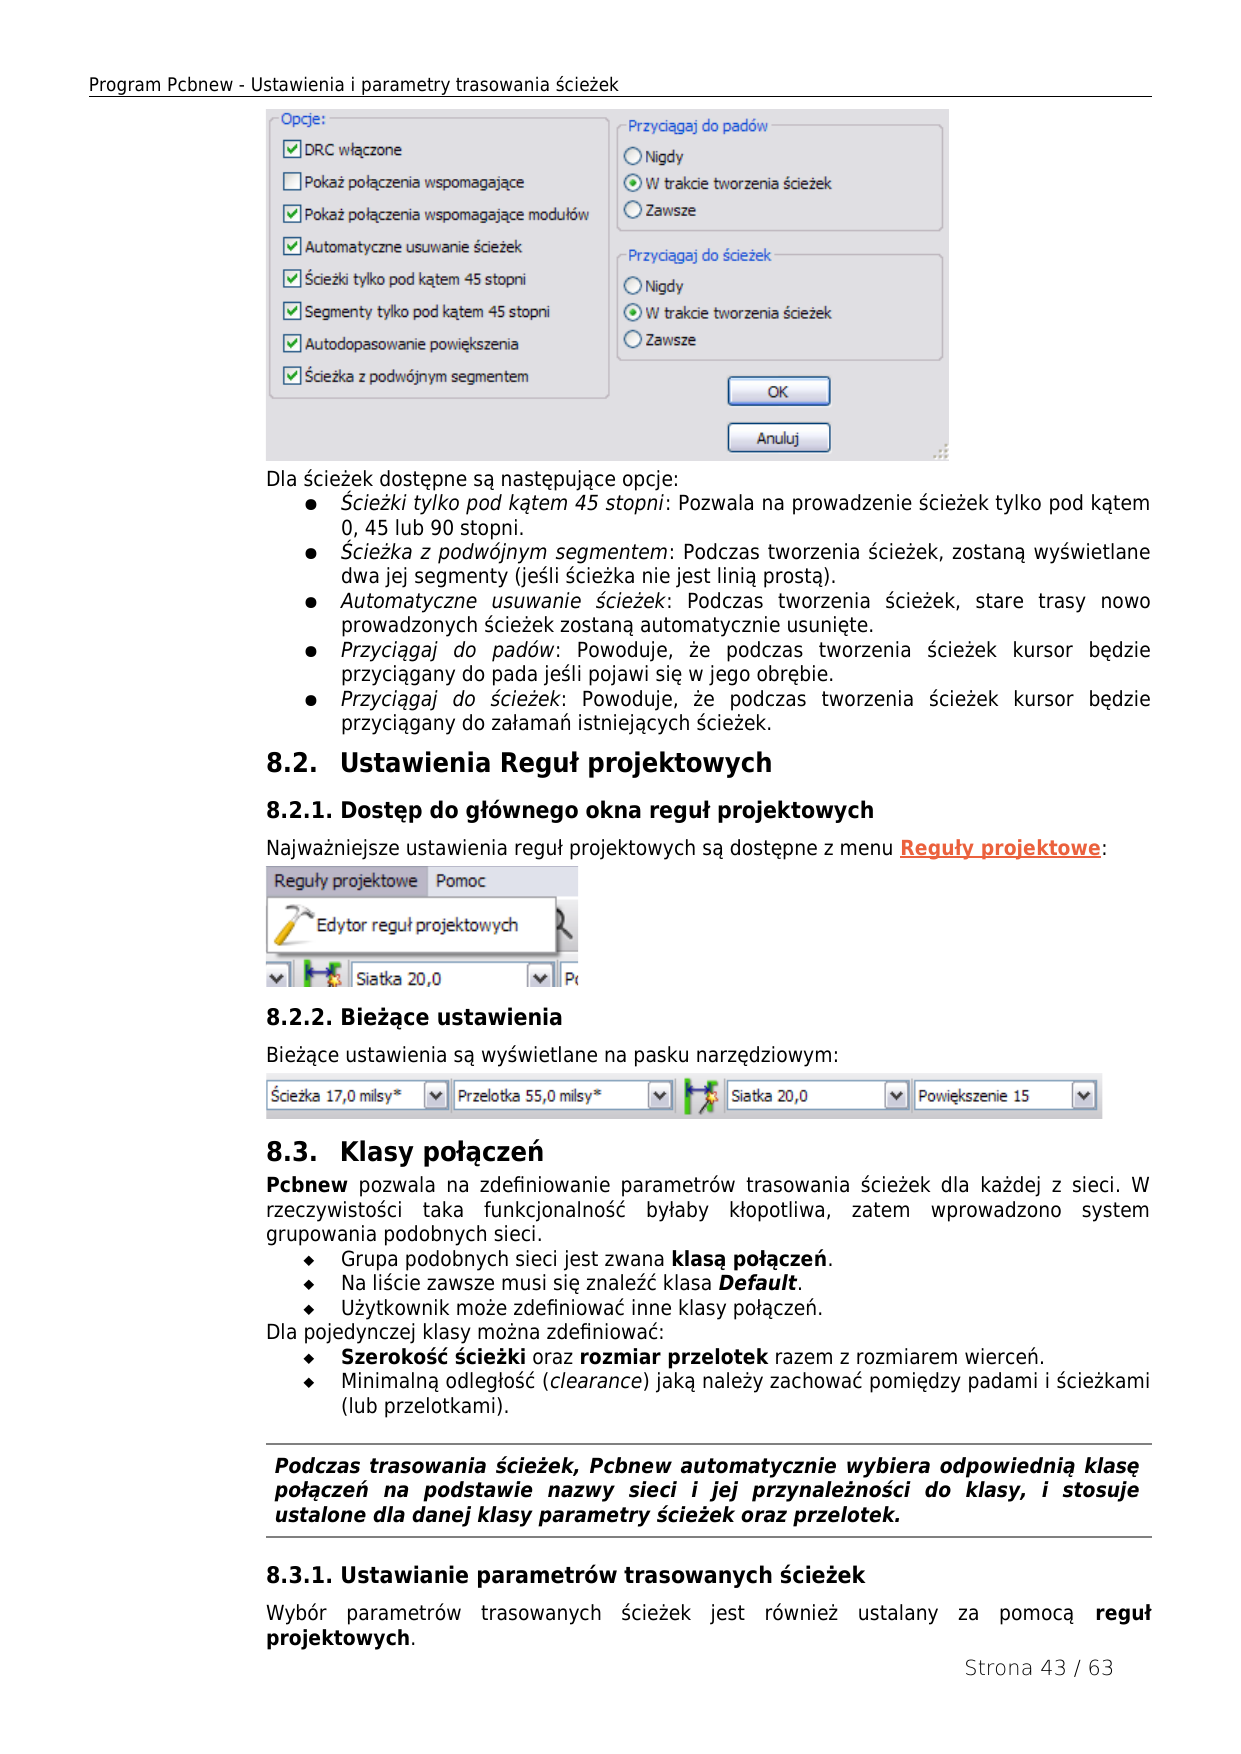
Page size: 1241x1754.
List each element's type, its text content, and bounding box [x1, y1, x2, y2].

list Grupa podobnych sieci jest zwana klasą połączeń. [303, 1247, 1152, 1271]
text Wybór parametrów trasowanych ścieżek jest również ustalany za pomocą reguł projektowych. [266, 1601, 1152, 1650]
list Szerokość ścieżki oraz rozmiar przelotek razem z rozmiarem wierceń. [303, 1345, 1152, 1369]
list Na liście zawsze musi się znaleźć klasa Default. [303, 1271, 1152, 1296]
list Przyciągaj do padów: Powoduje, że podczas tworzenia ścieżek kursor będzie przyciągany do pada jeśli pojawi się w jego obrębie. [303, 638, 1152, 687]
picture [265, 109, 949, 461]
text Podczas trasowania ścieżek, Pcbnew automatycznie wybiera odpowiednią klasę połączeń na podstawie nazwy sieci i jej przynależności do klasy, i stosuje ustalone dla danej klasy parametry ścieżek oraz przelotek. [266, 1445, 1152, 1536]
picture [265, 1073, 1103, 1119]
subtitle Bieżące ustawienia [266, 1004, 1152, 1031]
text Bieżące ustawienia są wyświetlane na pasku narzędziowym: [266, 1043, 1152, 1067]
list Ścieżka z podwójnym segmentem: Podczas tworzenia ścieżek, zostaną wyświetlane dwa jej segmenty (jeśli ścieżka nie jest linią prostą). [303, 540, 1152, 589]
subtitle Dostęp do głównego okna reguł projektowych [266, 797, 1152, 824]
picture [265, 866, 579, 987]
list Ścieżki tylko pod kątem 45 stopni: Pozwala na prowadzenie ścieżek tylko pod kątem 0, 45 lub 90 stopni. [303, 491, 1152, 540]
subtitle Ustawienia Reguł projektowych [266, 748, 1152, 779]
subtitle Ustawianie parametrów trasowanych ścieżek [266, 1562, 1152, 1589]
text Najważniejsze ustawienia reguł projektowych są dostępne z menu Reguły projektowe: [266, 836, 1152, 860]
list Użytkownik może zdefiniować inne klasy połączeń. [303, 1296, 1152, 1320]
list Automatyczne usuwanie ścieżek: Podczas tworzenia ścieżek, stare trasy nowo prowadzonych ścieżek zostaną automatycznie usunięte. [303, 589, 1152, 638]
list Przyciągaj do ścieżek: Powoduje, że podczas tworzenia ścieżek kursor będzie przyciągany do załamań istniejących ścieżek. [303, 687, 1152, 736]
text Dla ścieżek dostępne są następujące opcje: [266, 467, 1152, 491]
text Pcbnew pozwala na zdefiniowanie parametrów trasowania ścieżek dla każdej z sieci. W rzeczywistości taka funkcjonalność byłaby kłopotliwa, zatem wprowadzono system grupowania podobnych sieci. [266, 1173, 1152, 1247]
subtitle Klasy połączeń [266, 1136, 1152, 1167]
list Minimalną odległość (clearance) jaką należy zachować pomiędzy padami i ścieżkami (lub przelotkami). [303, 1369, 1152, 1418]
text Dla pojedynczej klasy można zdefiniować: [266, 1320, 1152, 1345]
